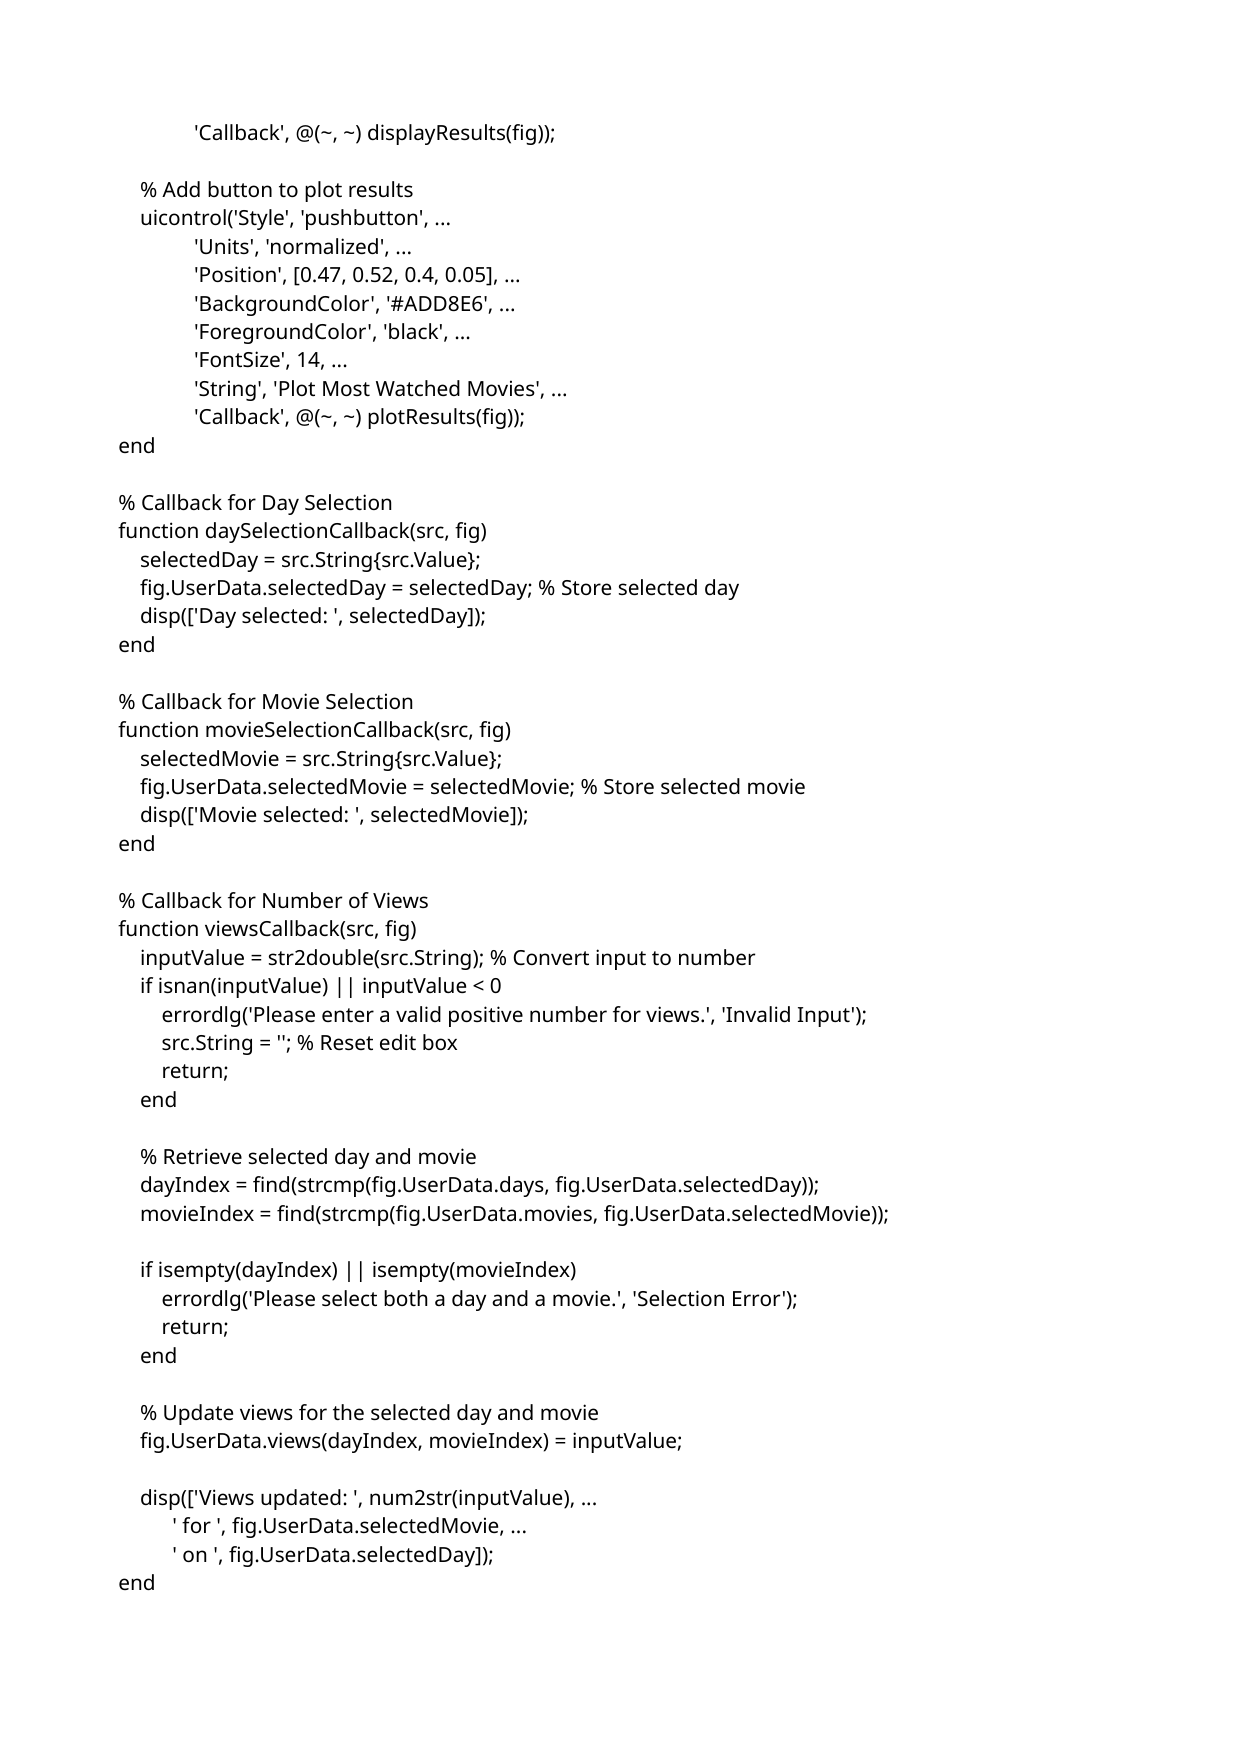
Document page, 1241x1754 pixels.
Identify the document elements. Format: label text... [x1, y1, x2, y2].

text % Retrieve selected day and movie [118, 1142, 1122, 1170]
text uicontrol('Style', 'pushbutton', ... [118, 203, 1122, 232]
text ' on ', fig.UserData.selectedDay]); [118, 1540, 1122, 1568]
text end [118, 1568, 1122, 1597]
text return; [118, 1312, 1122, 1341]
text function daySelectionCallback(src, fig) [118, 516, 1122, 545]
text dayIndex = find(strcmp(fig.UserData.days, fig.UserData.selectedDay)); [118, 1170, 1122, 1199]
text end [118, 1341, 1122, 1369]
text 'Units', 'normalized', ... [118, 232, 1122, 260]
text 'Callback', @(~, ~) displayResults(fig)); [118, 118, 1122, 147]
text selectedDay = src.String{src.Value}; [118, 545, 1122, 573]
text % Callback for Day Selection [118, 488, 1122, 516]
text % Callback for Number of Views [118, 886, 1122, 914]
text src.String = ''; % Reset edit box [118, 1028, 1122, 1057]
text % Callback for Movie Selection [118, 687, 1122, 715]
text 'ForegroundColor', 'black', ... [118, 317, 1122, 346]
text end [118, 1085, 1122, 1113]
text 'FontSize', 14, ... [118, 346, 1122, 374]
text fig.UserData.selectedDay = selectedDay; % Store selected day [118, 573, 1122, 602]
text selectedMovie = src.String{src.Value}; [118, 744, 1122, 772]
text 'BackgroundColor', '#ADD8E6', ... [118, 289, 1122, 317]
text disp(['Day selected: ', selectedDay]); [118, 602, 1122, 630]
text % Update views for the selected day and movie [118, 1398, 1122, 1426]
text end [118, 431, 1122, 459]
text if isnan(inputValue) || inputValue < 0 [118, 971, 1122, 1000]
text function movieSelectionCallback(src, fig) [118, 715, 1122, 744]
text disp(['Views updated: ', num2str(inputValue), ... [118, 1483, 1122, 1512]
text 'Position', [0.47, 0.52, 0.4, 0.05], ... [118, 260, 1122, 289]
text movieIndex = find(strcmp(fig.UserData.movies, fig.UserData.selectedMovie)); [118, 1199, 1122, 1227]
text 'Callback', @(~, ~) plotResults(fig)); [118, 402, 1122, 431]
text return; [118, 1057, 1122, 1085]
text % Add button to plot results [118, 175, 1122, 203]
text 'String', 'Plot Most Watched Movies', ... [118, 374, 1122, 402]
text errordlg('Please enter a valid positive number for views.', 'Invalid Input'); [118, 1000, 1122, 1028]
text function viewsCallback(src, fig) [118, 914, 1122, 943]
text ' for ', fig.UserData.selectedMovie, ... [118, 1512, 1122, 1540]
text inputValue = str2double(src.String); % Convert input to number [118, 943, 1122, 971]
text errordlg('Please select both a day and a movie.', 'Selection Error'); [118, 1284, 1122, 1312]
text end [118, 829, 1122, 857]
text fig.UserData.selectedMovie = selectedMovie; % Store selected movie [118, 772, 1122, 801]
text end [118, 630, 1122, 658]
text disp(['Movie selected: ', selectedMovie]); [118, 801, 1122, 829]
text fig.UserData.views(dayIndex, movieIndex) = inputValue; [118, 1426, 1122, 1455]
text if isempty(dayIndex) || isempty(movieIndex) [118, 1256, 1122, 1284]
